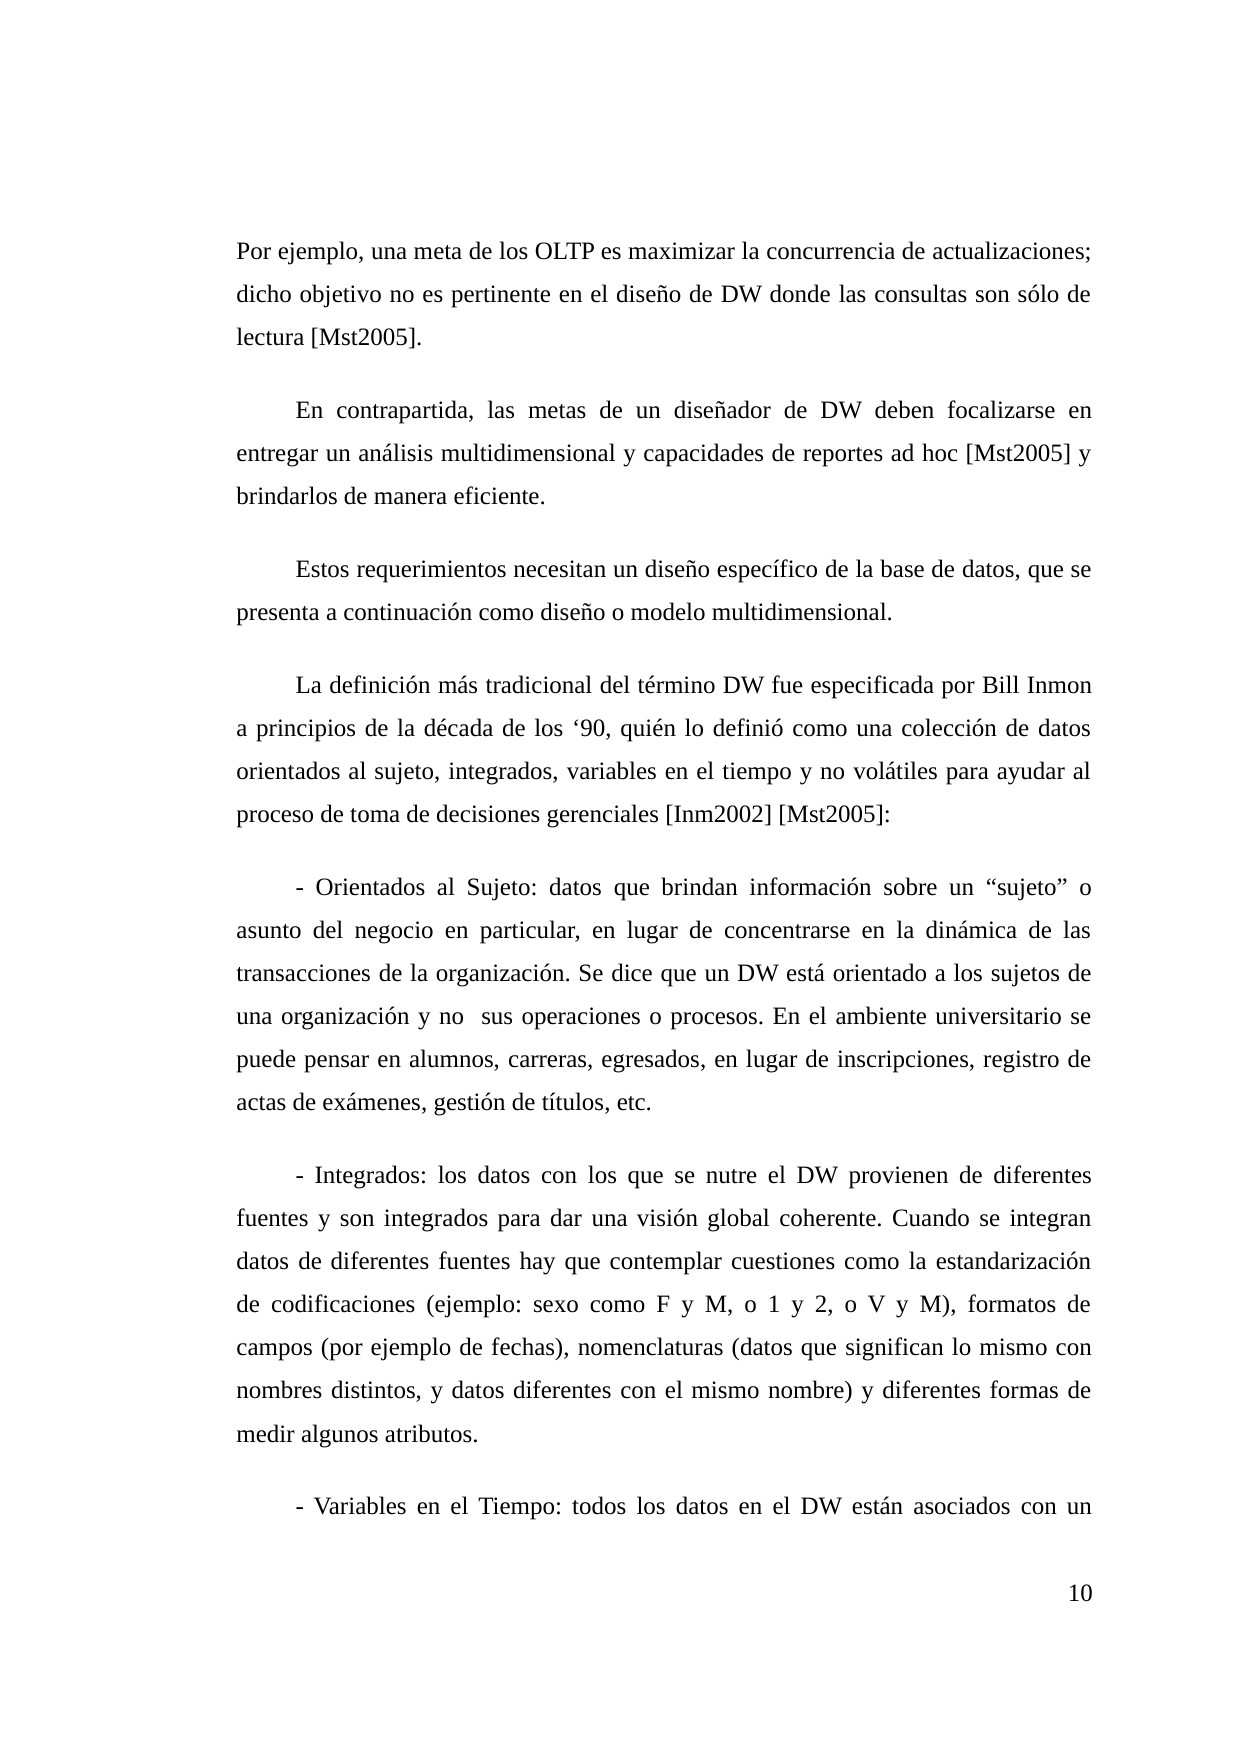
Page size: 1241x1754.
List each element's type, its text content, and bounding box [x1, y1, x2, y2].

text Por ejemplo, una meta de los OLTP es maximizar la concurrencia de actualizaciones; dicho objetivo no es pertinente en el diseño de DW donde las consultas son sólo de lectura [Mst2005]. [236, 236, 1093, 351]
text - Variables en el Tiempo: todos los datos en el DW están asociados con un [236, 1491, 1093, 1520]
text En contrapartida, las metas de un diseñador de DW deben focalizarse en entregar un análisis multidimensional y capacidades de reportes ad hoc [Mst2005] y brindarlos de manera eficiente. [236, 395, 1093, 510]
text La definición más tradicional del término DW fue especificada por Bill Inmon a principios de la década de los ‘90, quién lo definió como una colección de datos orientados al sujeto, integrados, variables en el tiempo y no volátiles para ayudar al proceso de toma de decisiones gerenciales [Inm2002] [Mst2005]: [236, 670, 1093, 828]
text Estos requerimientos necesitan un diseño específico de la base de datos, que se presenta a continuación como diseño o modelo multidimensional. [236, 554, 1093, 626]
text - Orientados al Sujeto: datos que brindan información sobre un “sujeto” o asunto del negocio en particular, en lugar de concentrarse en la dinámica de las transacciones de la organización. Se dice que un DW está orientado a los sujetos de una organización y no sus operaciones o procesos. En el ambiente universitario se puede pensar en alumnos, carreras, egresados, en lugar de inscripciones, registro de actas de exámenes, gestión de títulos, etc. [236, 872, 1093, 1116]
text - Integrados: los datos con los que se nutre el DW provienen de diferentes fuentes y son integrados para dar una visión global coherente. Cuando se integran datos de diferentes fuentes hay que contemplar cuestiones como la estandarización de codificaciones (ejemplo: sexo como F y M, o 1 y 2, o V y M), formatos de campos (por ejemplo de fechas), nomenclaturas (datos que significan lo mismo con nombres distintos, y datos diferentes con el mismo nombre) y diferentes formas de medir algunos atributos. [236, 1160, 1093, 1447]
